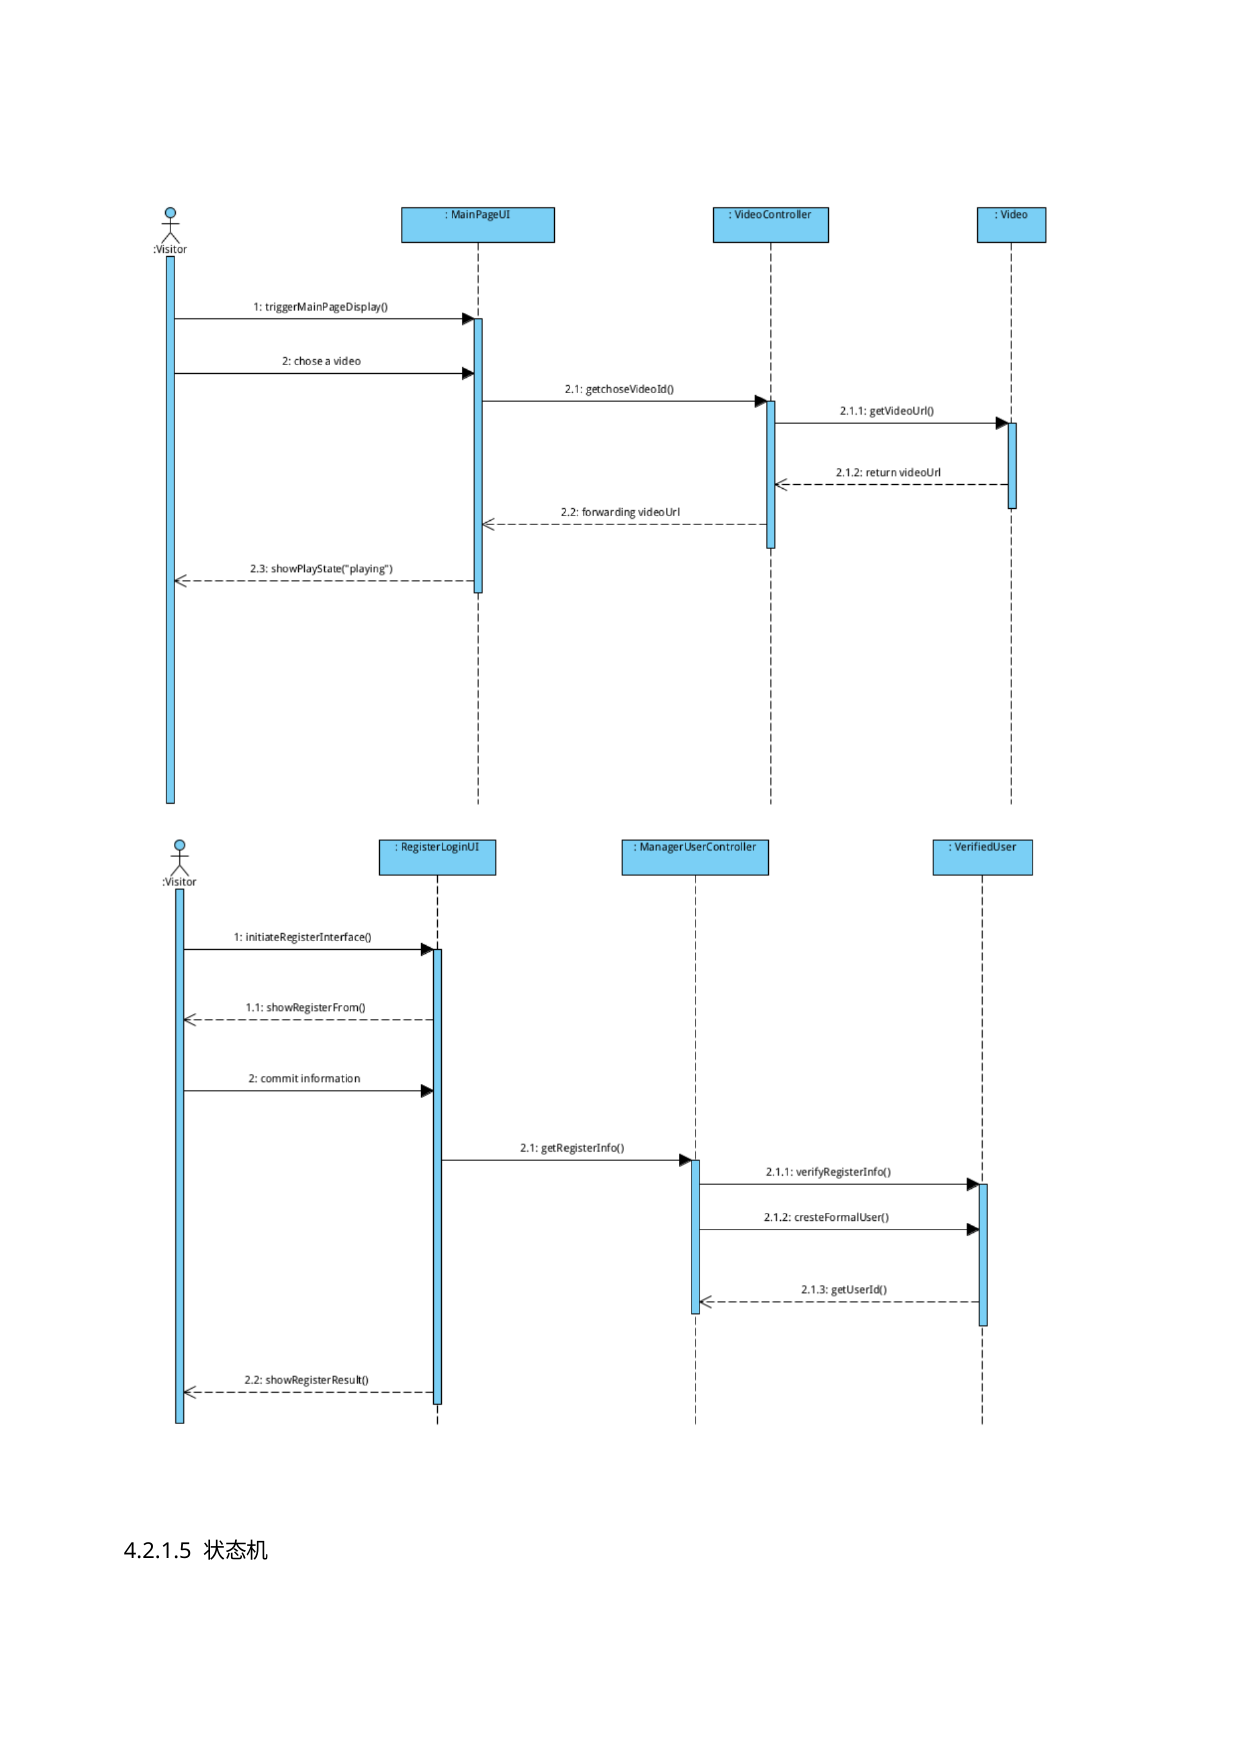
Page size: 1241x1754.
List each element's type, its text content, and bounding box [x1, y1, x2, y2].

picture [118, 187, 1123, 1460]
subtitle 状态机 [118, 1533, 1122, 1565]
